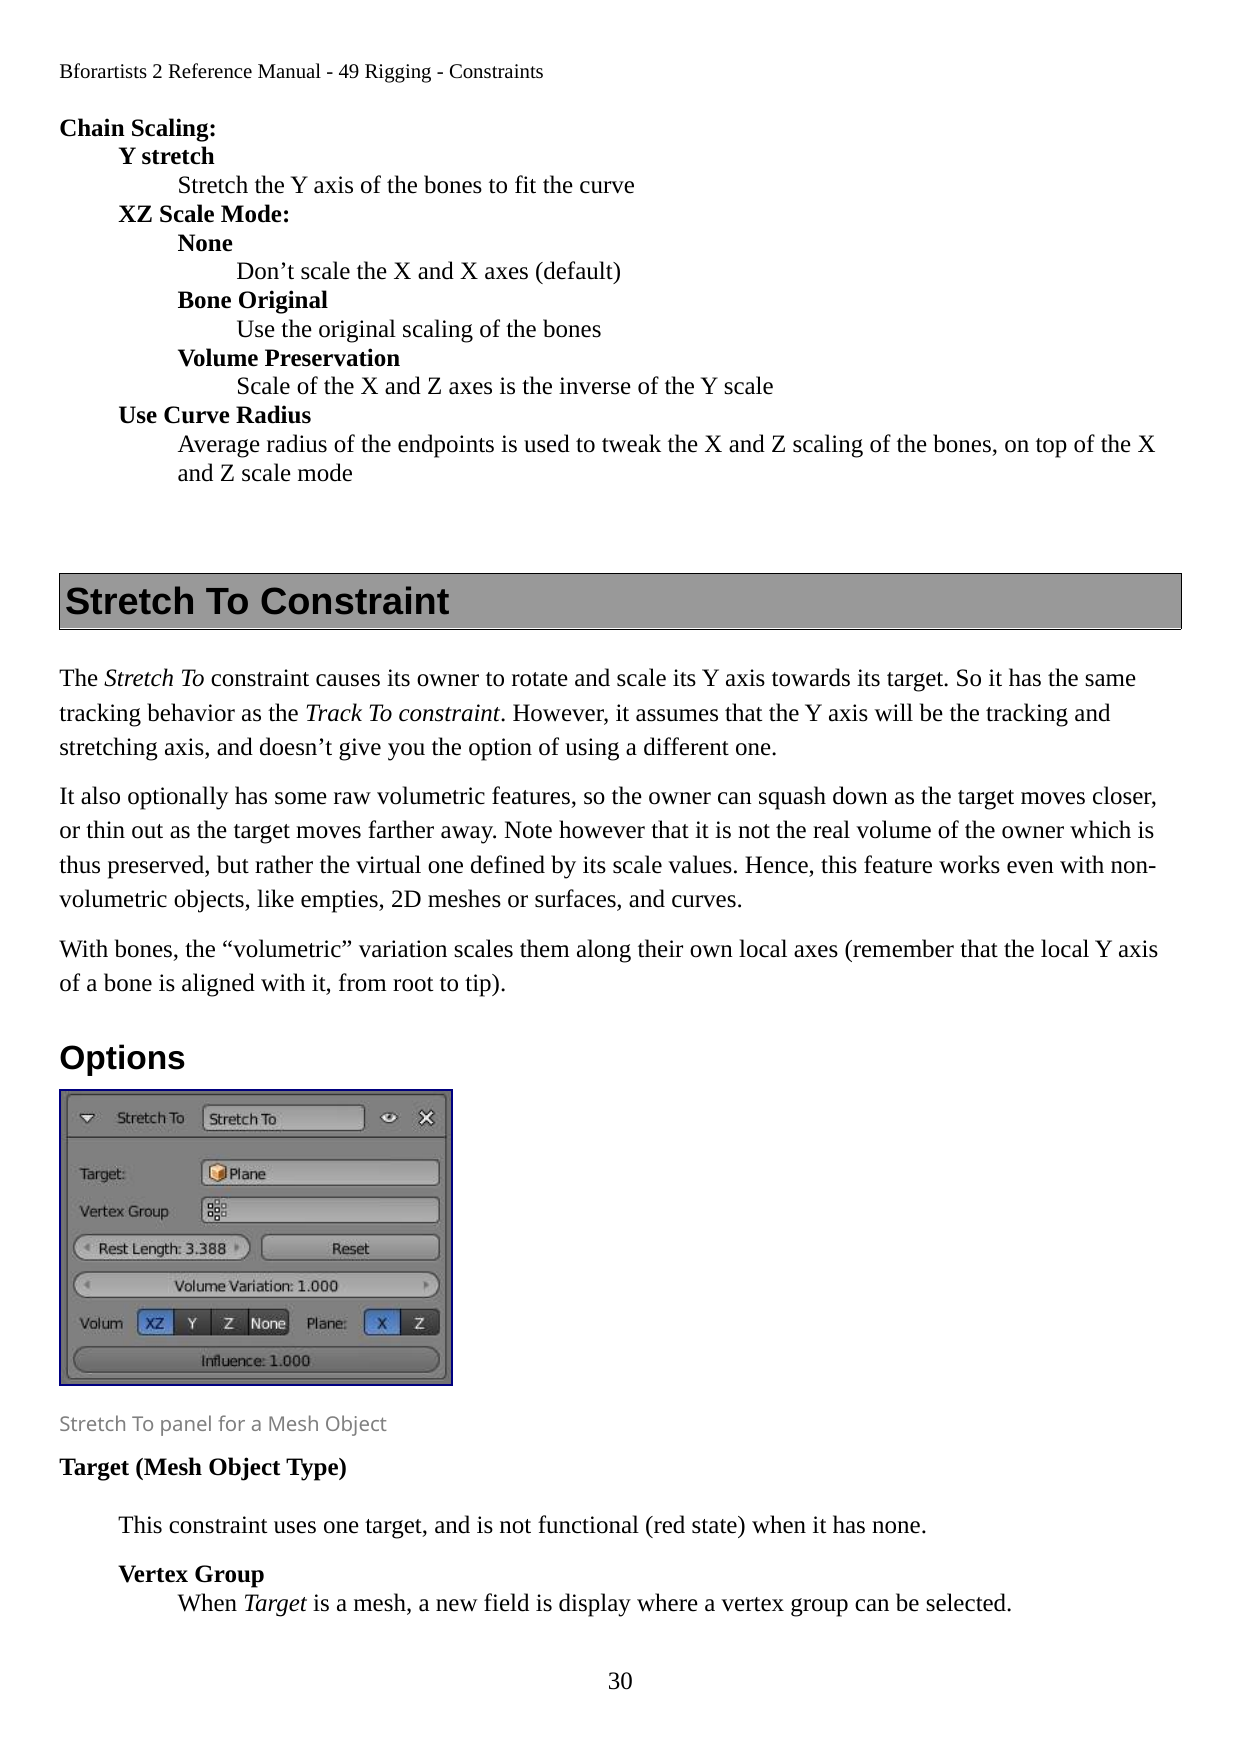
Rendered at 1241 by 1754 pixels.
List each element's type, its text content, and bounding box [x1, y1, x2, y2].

subtitle Options [59, 1038, 1181, 1077]
subtitle Bone Original [177, 285, 1181, 314]
subtitle Volume Preservation [177, 343, 1181, 371]
text This constraint uses one target, and is not functional (red state) when it has none. [118, 1510, 1181, 1539]
subtitle Use Curve Radius [118, 400, 1181, 429]
subtitle XZ Scale Mode: [118, 199, 1181, 228]
subtitle None [177, 228, 1181, 256]
list Don’t scale the X and X axes (default) [236, 256, 1181, 285]
subtitle Chain Scaling: [59, 113, 1181, 141]
subtitle Y stretch [118, 141, 1181, 170]
text Stretch To panel for a Mesh Object [59, 1406, 1181, 1437]
table_header Stretch To Constraint [60, 574, 1181, 628]
list When Target is a mesh, a new field is display where a vertex group can be selected. [177, 1588, 1181, 1617]
text It also optionally has some raw volumetric features, so the owner can squash down as the target moves closer, or thin out as the target moves farther away. Note however that it is not the real volume of the owner which is thus preserved, but rather the virtual one defined by its scale values. Hence, this feature works even with non-volumetric objects, like empties, 2D meshes or surfaces, and curves. [59, 781, 1181, 913]
text With bones, the “volumetric” variation scales them along their own local axes (remember that the local Y axis of a bone is aligned with it, from root to tip). [59, 934, 1181, 997]
list Use the original scaling of the bones [236, 314, 1181, 343]
subtitle Vertex Group [118, 1559, 1181, 1588]
text The Stretch To constraint causes its owner to rotate and scale its Y axis towards its target. So it has the same tracking behavior as the Track To constraint. However, it assumes that the Y axis will be the tracking and stretching axis, and doesn’t give you the option of using a different one. [59, 663, 1181, 761]
subtitle Target (Mesh Object Type) [59, 1452, 1181, 1481]
list Scale of the X and Z axes is the inverse of the Y scale [236, 371, 1181, 400]
list Stretch the Y axis of the bones to fit the curve [177, 170, 1181, 199]
picture [61, 1091, 451, 1384]
list Average radius of the endpoints is used to tweak the X and Z scaling of the bones, on top of the X and Z scale mode [177, 429, 1181, 486]
